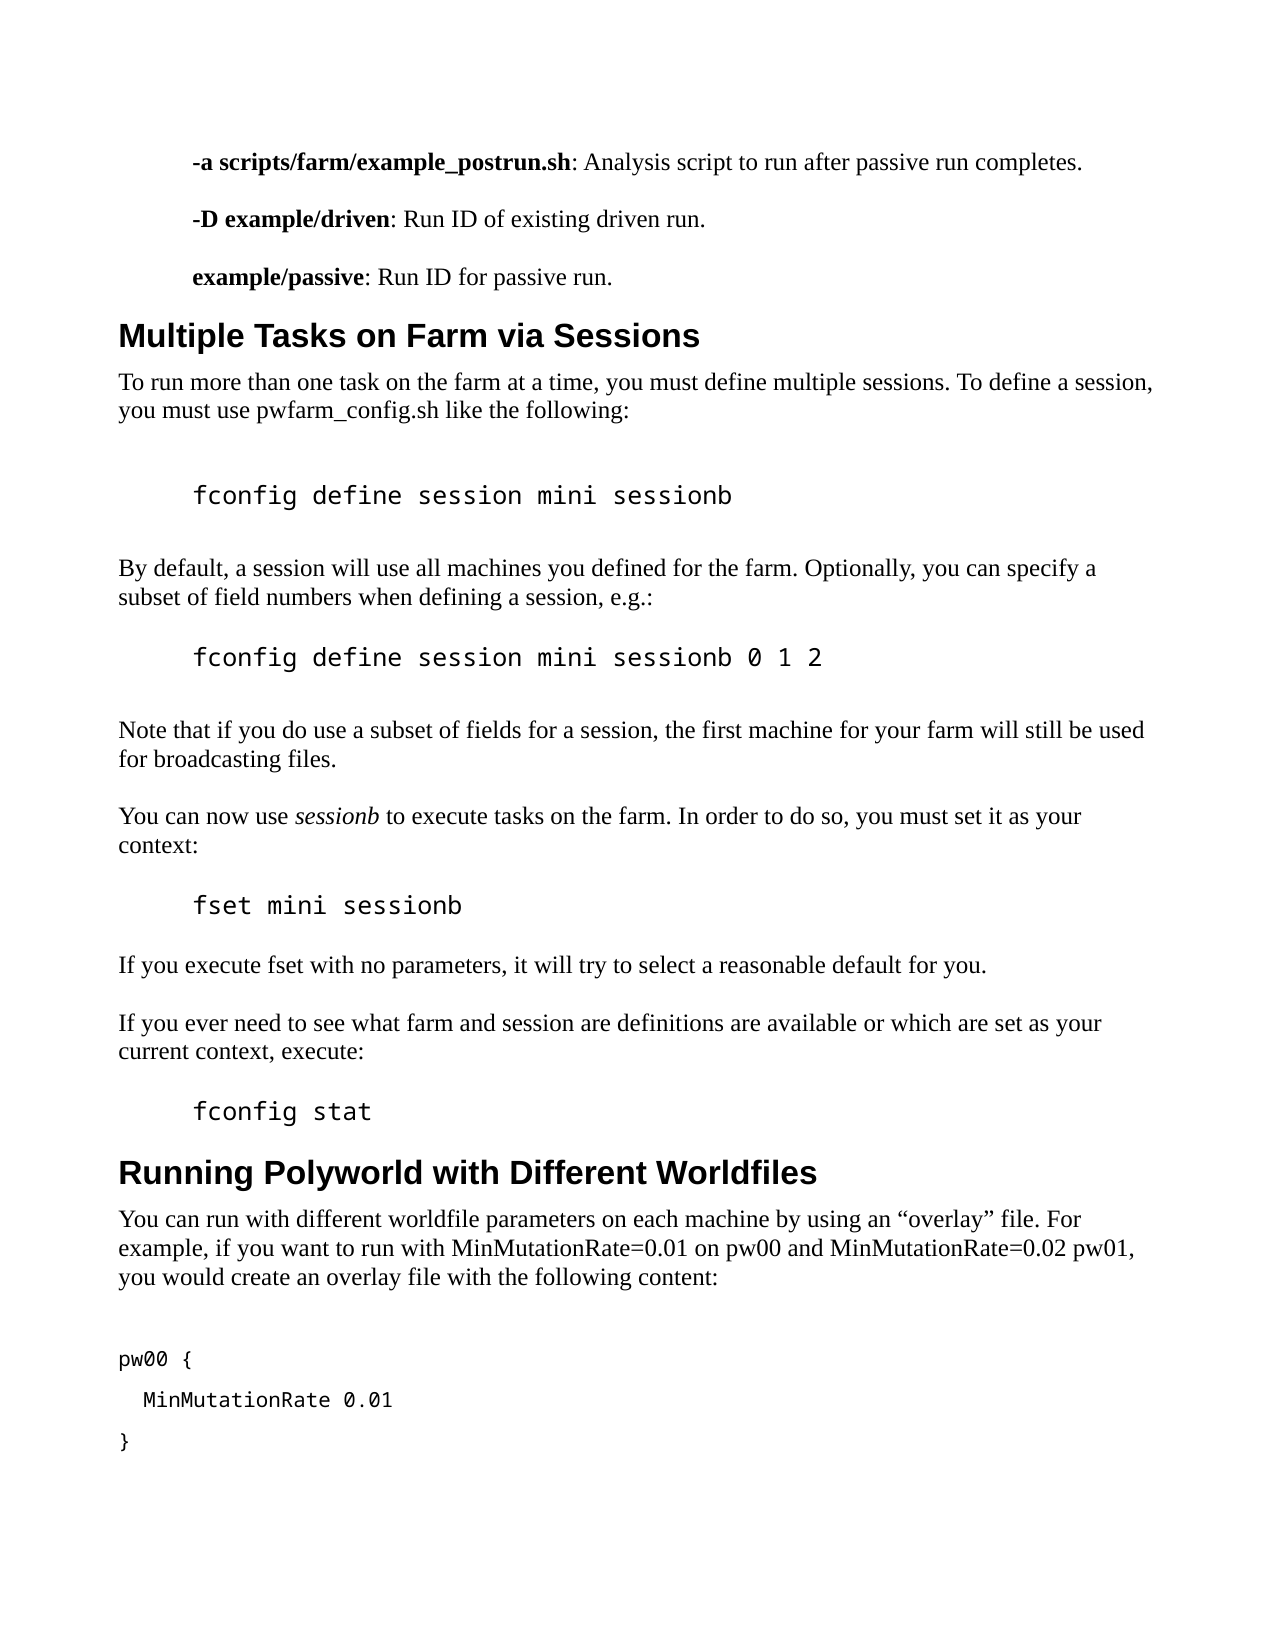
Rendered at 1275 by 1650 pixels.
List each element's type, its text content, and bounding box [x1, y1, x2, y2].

text example/passive: Run ID for passive run. [118, 262, 1157, 291]
text By default, a session will use all machines you defined for the farm. Optionally, you can specify a subset of field numbers when defining a session, e.g.: [118, 553, 1157, 611]
text fset mini sessionb [118, 887, 1157, 921]
text If you ever need to see what farm and session are definitions are available or which are set as your current context, execute: [118, 1008, 1157, 1065]
text fconfig stat [118, 1094, 1157, 1128]
text You can now use sessionb to execute tasks on the farm. In order to do so, you must set it as your context: [118, 801, 1157, 859]
text To run more than one task on the farm at a time, you must define multiple sessions. To define a session, you must use pwfarm_config.sh like the following: [118, 367, 1157, 424]
subtitle Running Polyworld with Different Worldfiles [118, 1153, 1157, 1192]
text } [118, 1426, 1157, 1454]
text fconfig define session mini sessionb 0 1 2 [118, 639, 1157, 674]
text If you execute fset with no parameters, it will try to select a reasonable default for you. [118, 950, 1157, 979]
text -D example/driven: Run ID of existing driven run. [118, 204, 1157, 233]
text fconfig define session mini sessionb [118, 478, 1157, 512]
text pw00 { [118, 1344, 1157, 1373]
text Note that if you do use a subset of fields for a session, the first machine for your farm will still be used for broadcasting files. [118, 715, 1157, 772]
subtitle Multiple Tasks on Farm via Sessions [118, 316, 1157, 354]
text You can run with different worldfile parameters on each machine by using an “overlay” file. For example, if you want to run with MinMutationRate=0.01 on pw00 and MinMutationRate=0.02 pw01, you would create an overlay file with the following content: [118, 1204, 1157, 1290]
text MinMutationRate 0.01 [118, 1385, 1157, 1413]
text -a scripts/farm/example_postrun.sh: Analysis script to run after passive run completes. [118, 147, 1157, 176]
